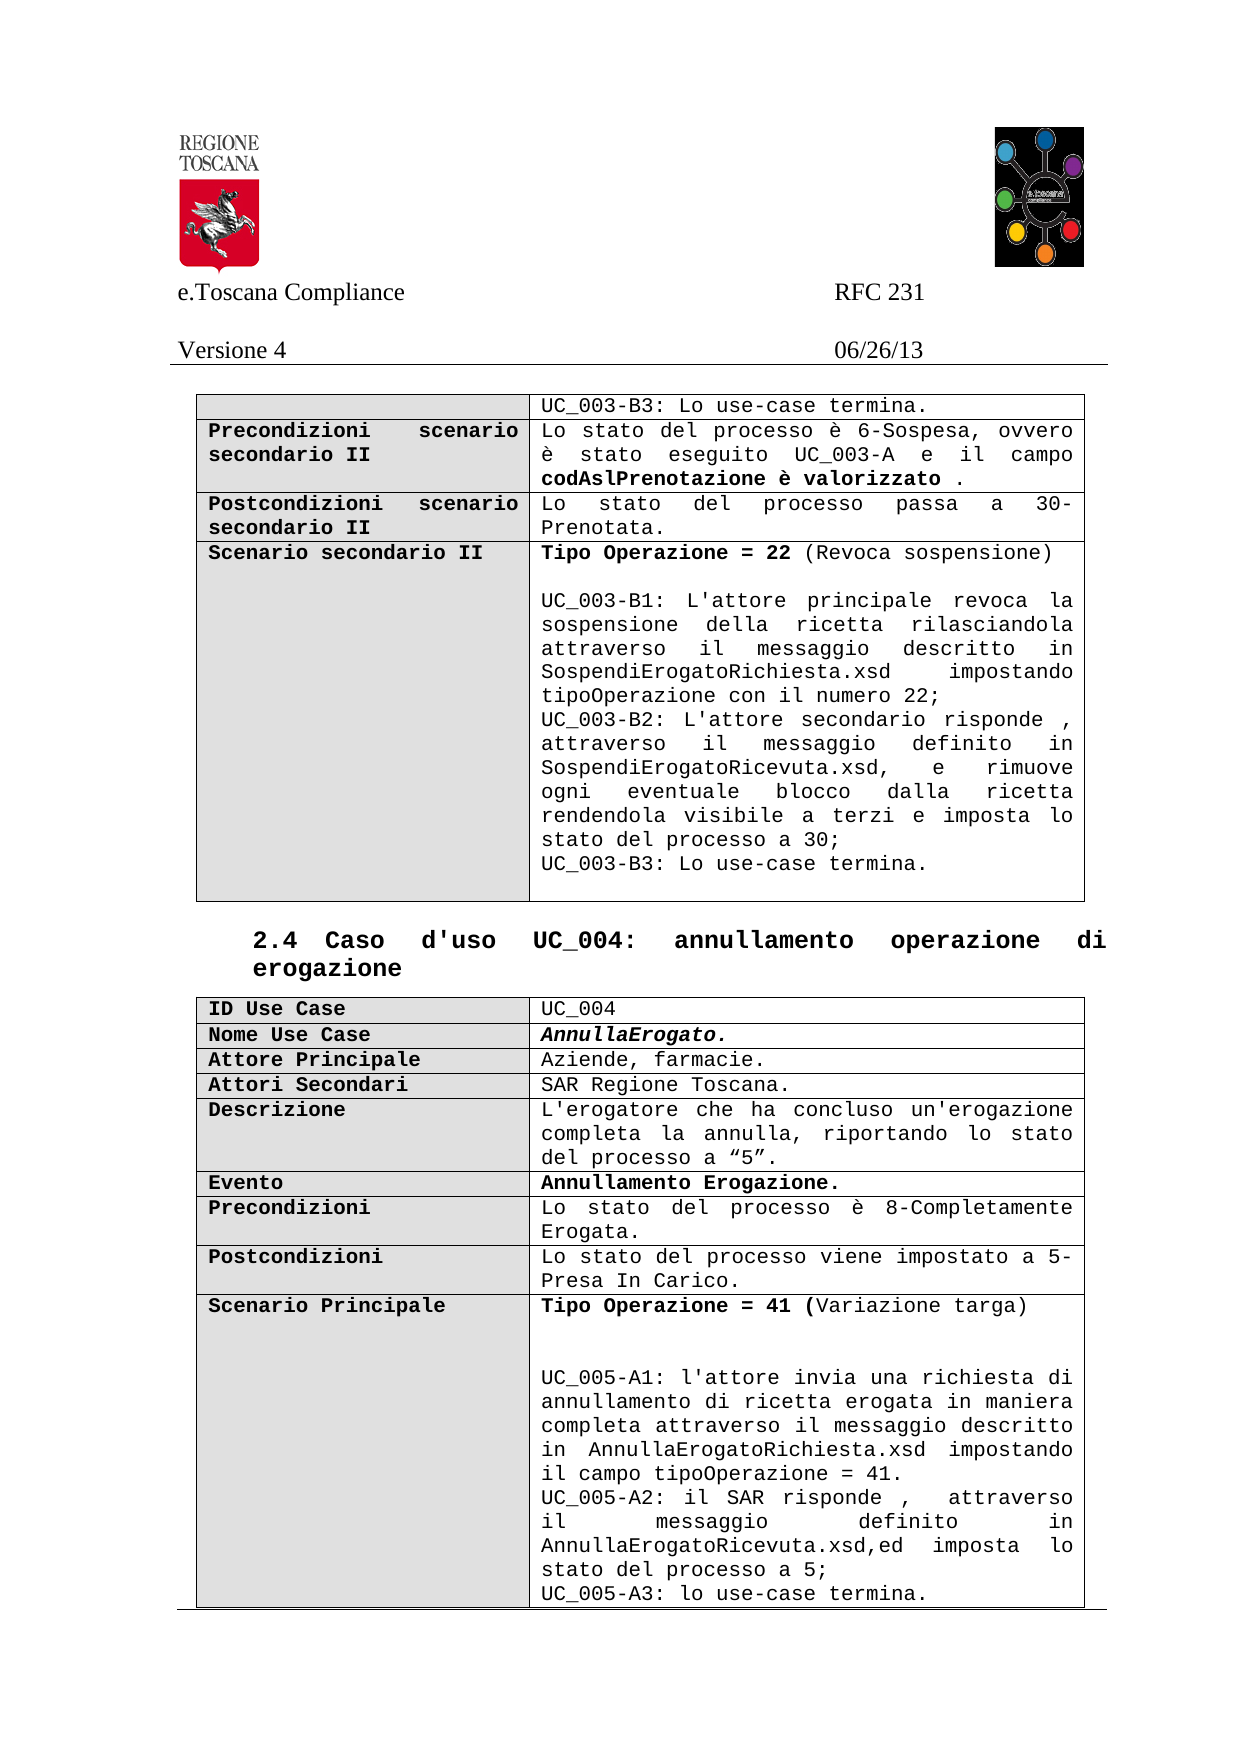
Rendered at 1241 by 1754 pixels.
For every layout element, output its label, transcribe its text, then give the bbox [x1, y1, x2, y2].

table_cell Scenario secondario II [197, 542, 529, 901]
table_cell UC_003-B3: Lo use-case termina. [530, 395, 1084, 419]
table_cell AnnullaErogato. [530, 1024, 1084, 1048]
table_cell Annullamento Erogazione. [530, 1172, 1084, 1196]
picture [178, 133, 260, 277]
table_cell Lo stato del processo è 8-Completamente Erogata. [530, 1197, 1084, 1245]
table_cell Descrizione [197, 1099, 529, 1171]
table_cell Evento [197, 1172, 529, 1196]
table_cell Tipo Operazione = 22 (Revoca sospensione) UC_003-B1: L'attore principale revoca la sospensione della ricetta rilasciandola attraverso il messaggio descritto in SospendiErogatoRichiesta.xsd impostando tipoOperazione con il numero 22; UC_003-B2: L'attore secondario risponde , attraverso il messaggio definito in SospendiErogatoRicevuta.xsd, e rimuove ogni eventuale blocco dalla ricetta rendendola visibile a terzi e imposta lo stato del processo a 30; UC_003-B3: Lo use-case termina. [530, 542, 1084, 901]
table_header ID Use Case [197, 998, 529, 1023]
table_cell Aziende, farmacie. [530, 1049, 1084, 1073]
table_cell Lo stato del processo passa a 30-Prenotata. [530, 493, 1084, 541]
table_cell Postcondizioni scenario secondario II [197, 493, 529, 541]
table_cell Attori Secondari [197, 1074, 529, 1098]
table_cell Scenario Principale [197, 1295, 529, 1607]
table_cell Precondizioni [197, 1197, 529, 1245]
table_cell Tipo Operazione = 41 (Variazione targa) UC_005-A1: l'attore invia una richiesta di annullamento di ricetta erogata in maniera completa attraverso il messaggio descritto in AnnullaErogatoRichiesta.xsd impostando il campo tipoOperazione = 41. UC_005-A2: il SAR risponde , attraverso il messaggio definito in AnnullaErogatoRicevuta.xsd,ed imposta lo stato del processo a 5; UC_005-A3: lo use-case termina. [530, 1295, 1084, 1607]
table_cell Precondizioni scenario secondario II [197, 420, 529, 492]
subtitle Caso d'uso UC_004: annullamento operazione di erogazione [252, 927, 1107, 984]
table_header UC_004 [530, 998, 1084, 1023]
table_cell Postcondizioni [197, 1246, 529, 1294]
table_cell Nome Use Case [197, 1024, 529, 1048]
table_cell Lo stato del processo è 6-Sospesa, ovvero è stato eseguito UC_003-A e il campo codAslPrenotazione è valorizzato . [530, 420, 1084, 492]
table_cell Lo stato del processo viene impostato a 5-Presa In Carico. [530, 1246, 1084, 1294]
table_cell SAR Regione Toscana. [530, 1074, 1084, 1098]
table_cell L'erogatore che ha concluso un'erogazione completa la annulla, riportando lo stato del processo a “5”. [530, 1099, 1084, 1171]
table_cell [197, 395, 529, 419]
table_cell Attore Principale [197, 1049, 529, 1073]
